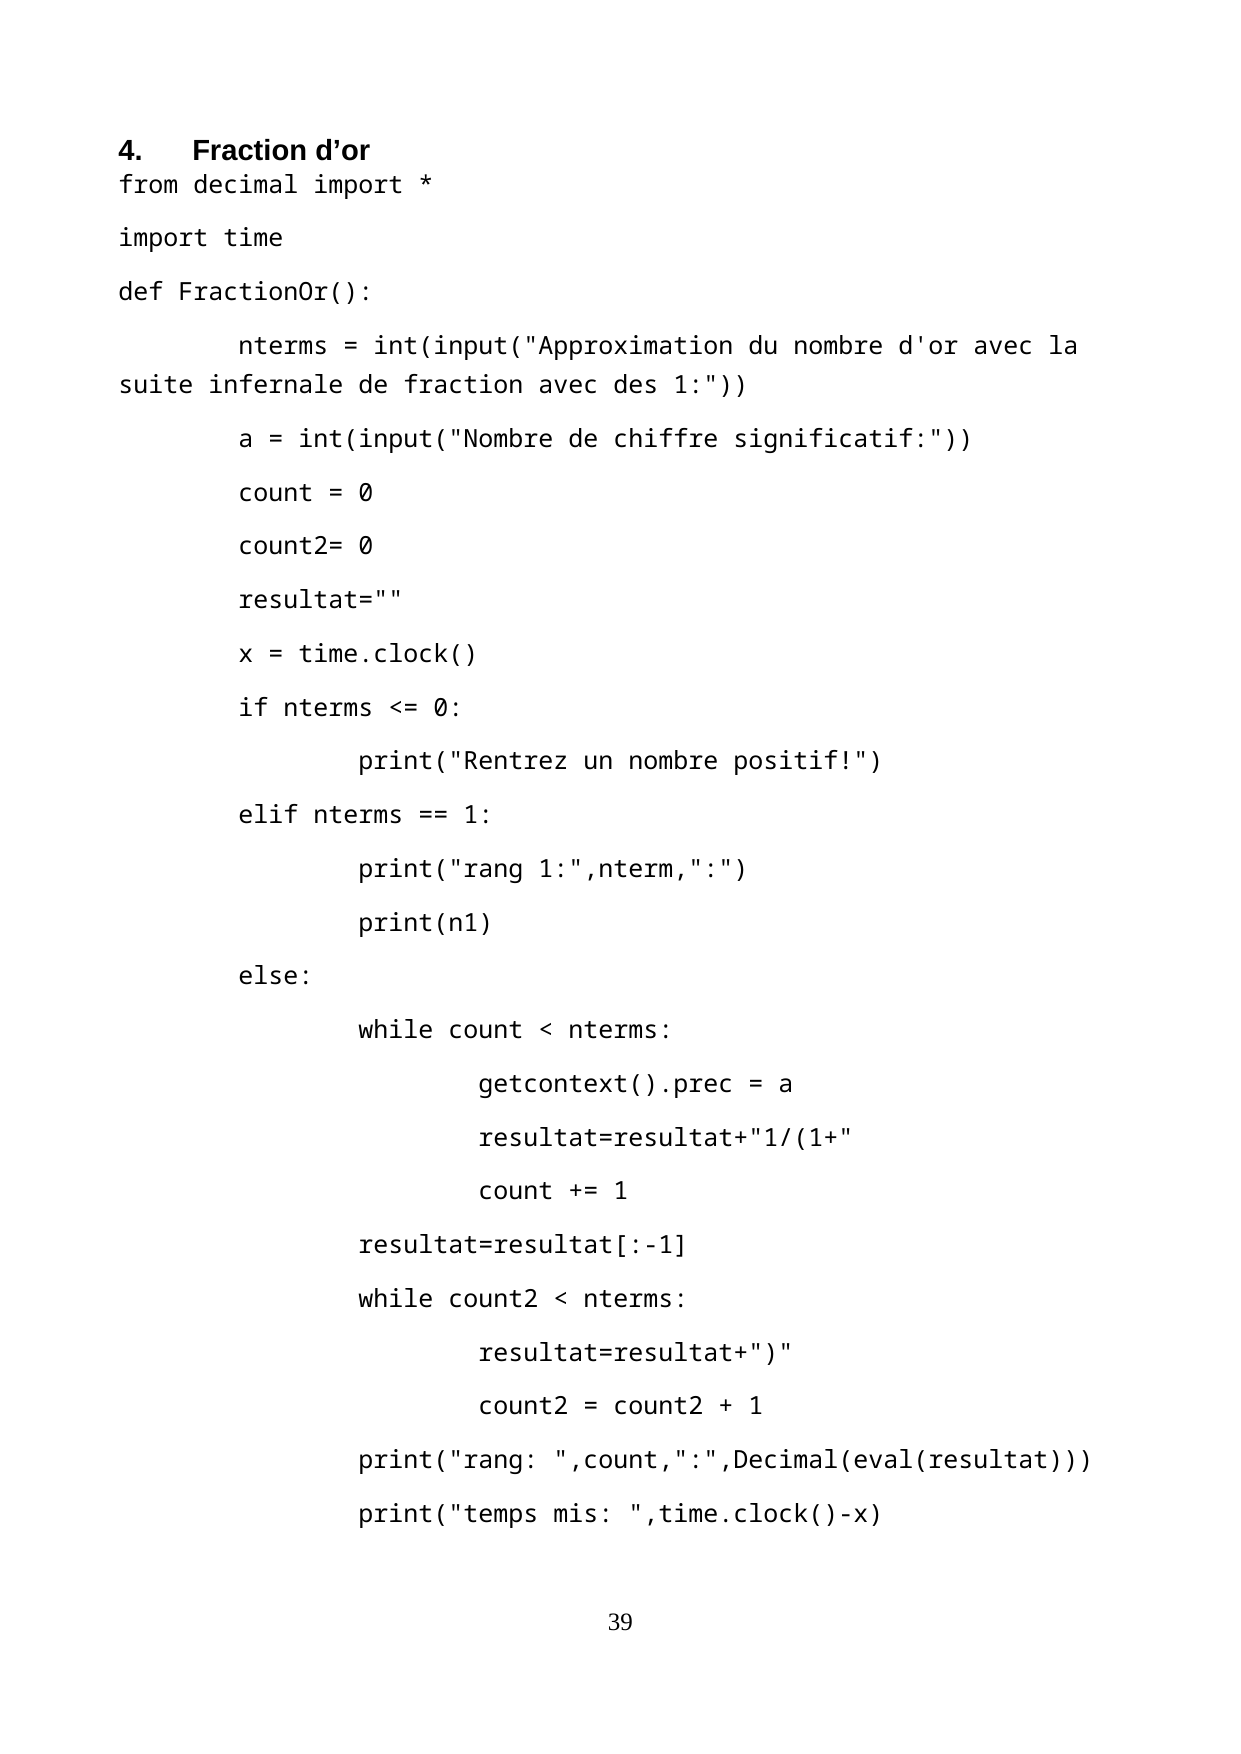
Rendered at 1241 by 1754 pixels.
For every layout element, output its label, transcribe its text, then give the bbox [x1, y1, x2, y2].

text resultat=resultat+"1/(1+" [118, 1119, 1122, 1153]
text while count < nterms: [118, 1012, 1122, 1046]
text resultat=resultat[:-1] [118, 1227, 1122, 1261]
text print("temps mis: ",time.clock()-x) [118, 1495, 1122, 1529]
text count = 0 [118, 474, 1122, 508]
text print("rang 1:",nterm,":") [118, 850, 1122, 884]
text a = int(input("Nombre de chiffre significatif:")) [118, 420, 1122, 454]
text resultat=resultat+")" [118, 1334, 1122, 1368]
text if nterms <= 0: [118, 689, 1122, 723]
text import time [118, 220, 1122, 254]
text print(n1) [118, 904, 1122, 938]
subtitle Fraction d’or [118, 133, 1122, 166]
text elif nterms == 1: [118, 797, 1122, 831]
text getcontext().prec = a [118, 1065, 1122, 1099]
text from decimal import * [118, 166, 1122, 200]
text count2 = count2 + 1 [118, 1388, 1122, 1422]
text while count2 < nterms: [118, 1280, 1122, 1314]
text def FractionOr(): [118, 274, 1122, 308]
text print("rang: ",count,":",Decimal(eval(resultat))) [118, 1442, 1122, 1476]
text resultat="" [118, 582, 1122, 616]
text nterms = int(input("Approximation du nombre d'or avec la suite infernale de fraction avec des 1:")) [118, 327, 1122, 401]
text count += 1 [118, 1173, 1122, 1207]
text print("Rentrez un nombre positif!") [118, 743, 1122, 777]
text else: [118, 958, 1122, 992]
text x = time.clock() [118, 635, 1122, 669]
text count2= 0 [118, 528, 1122, 562]
